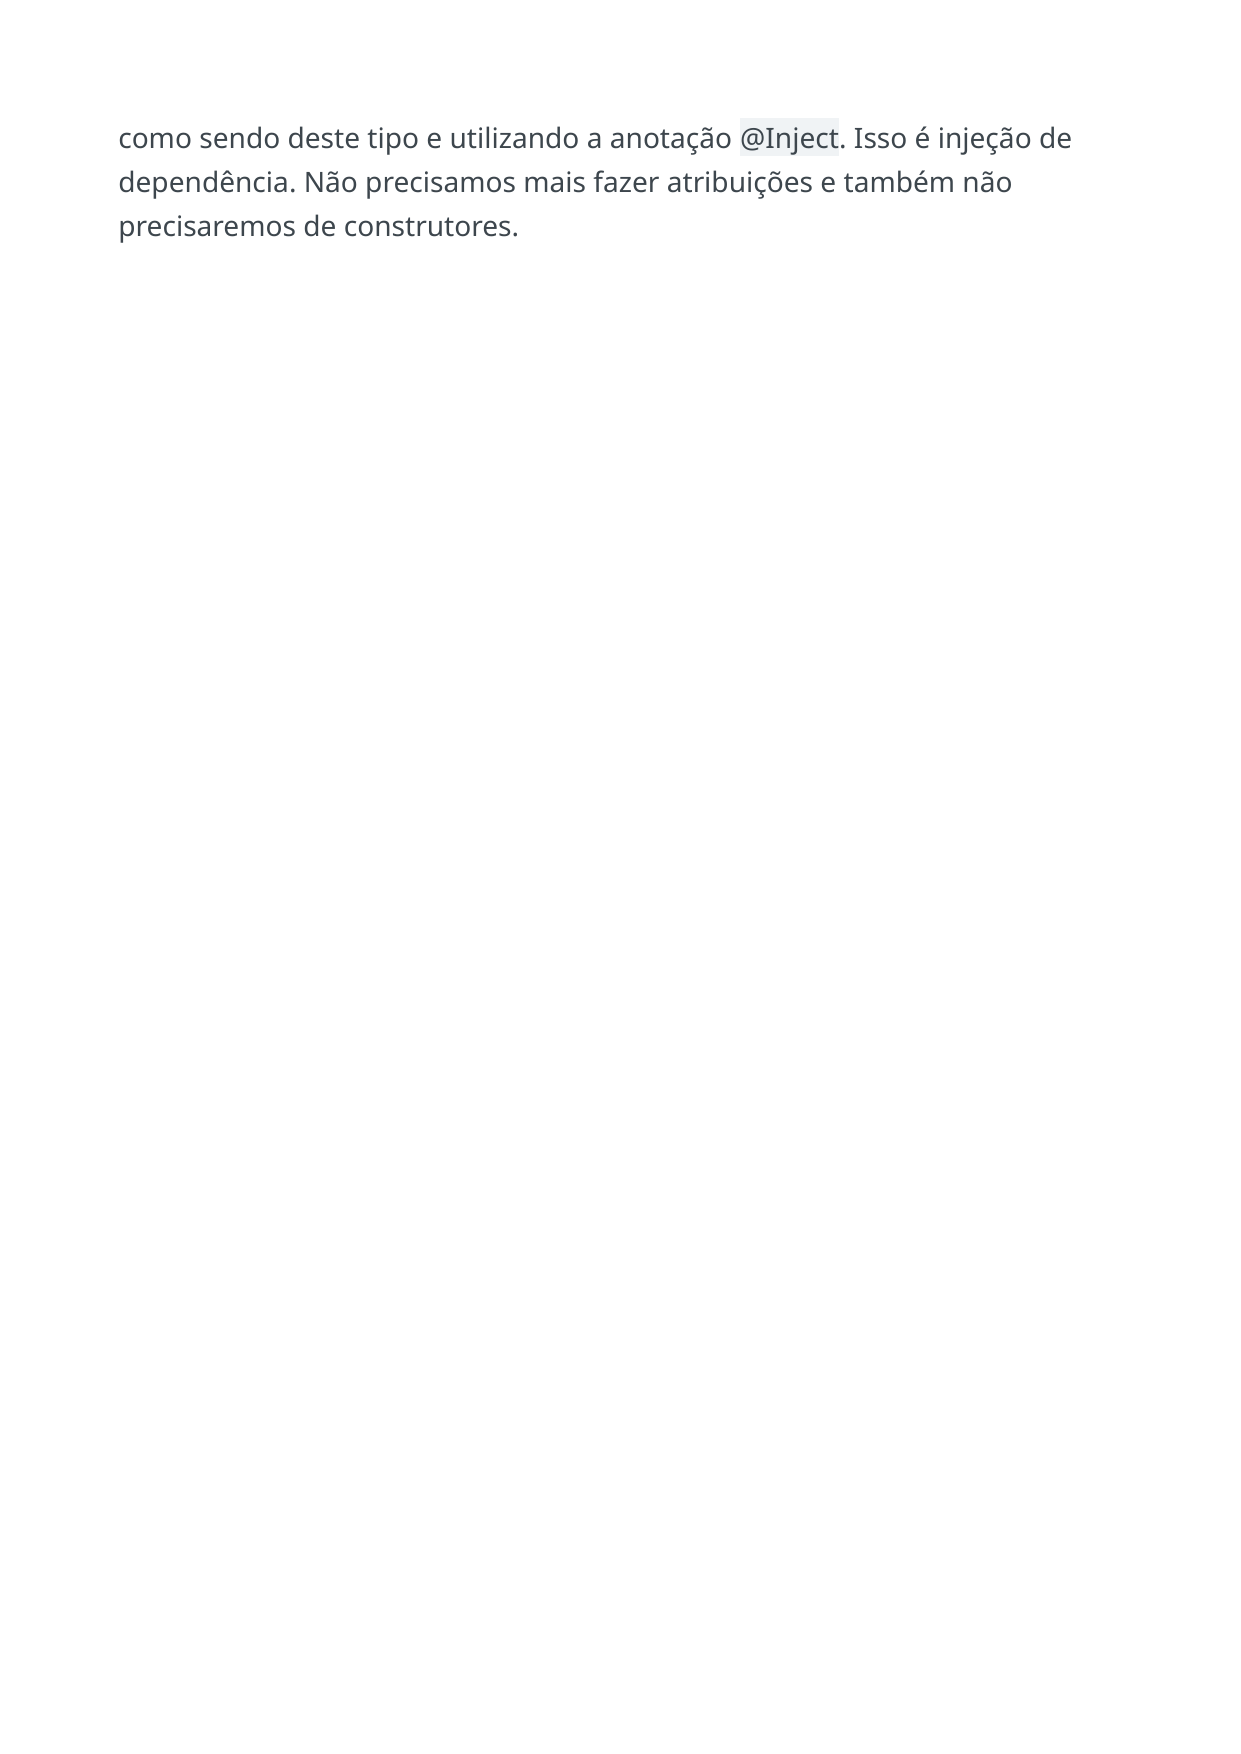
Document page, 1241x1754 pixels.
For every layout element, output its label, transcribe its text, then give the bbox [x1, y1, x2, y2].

text como sendo deste tipo e utilizando a anotação @Inject. Isso é injeção de dependência. Não precisamos mais fazer atribuições e também não precisaremos de construtores. [118, 118, 1122, 244]
